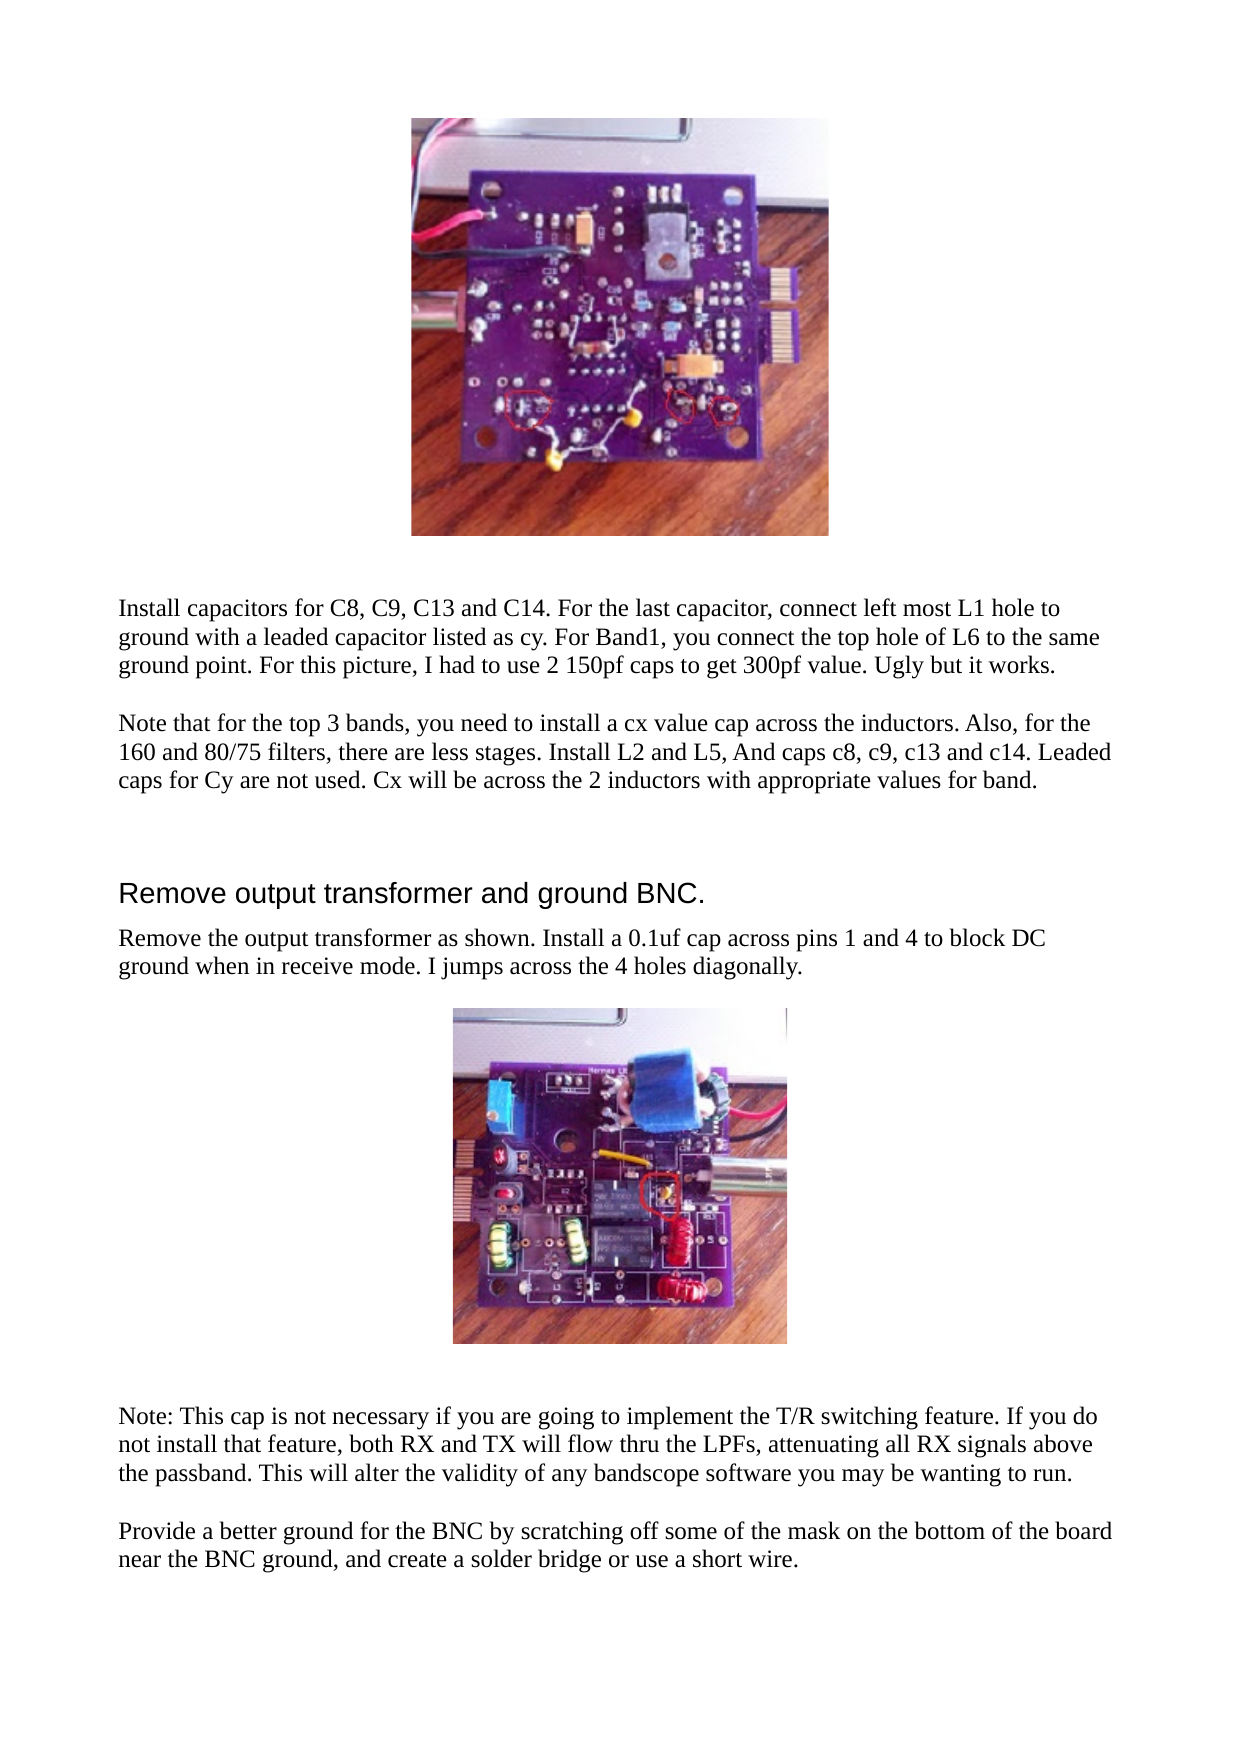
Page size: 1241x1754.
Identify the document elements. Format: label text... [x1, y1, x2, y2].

text Install capacitors for C8, C9, C13 and C14. For the last capacitor, connect left most L1 hole to ground with a leaded capacitor listed as cy. For Band1, you connect the top hole of L6 to the same ground point. For this picture, I had to use 2 150pf caps to get 300pf value. Ugly but it works. [118, 593, 1122, 679]
picture [452, 1008, 788, 1344]
text Note: This cap is not necessary if you are going to implement the T/R switching feature. If you do not install that feature, both RX and TX will flow thru the LPFs, attenuating all RX signals above the passband. This will alter the validity of any bandscope software you may be wanting to run. [118, 1401, 1122, 1487]
text Remove the output transformer as shown. Install a 0.1uf cap across pins 1 and 4 to block DC ground when in receive mode. I jumps across the 4 holes diagonally. [118, 923, 1122, 980]
subtitle Remove output transformer and ground BNC. [118, 877, 1122, 910]
text Note that for the top 3 bands, you need to install a cx value cap across the inductors. Also, for the 160 and 80/75 filters, there are less stages. Install L2 and L5, And caps c8, c9, c13 and c14. Leaded caps for Cy are not used. Cx will be across the 2 inductors with appropriate values for band. [118, 708, 1122, 794]
picture [411, 118, 829, 536]
text Provide a better ground for the BNC by scratching off some of the mask on the bottom of the board near the BNC ground, and create a solder bridge or use a short wire. [118, 1516, 1122, 1573]
